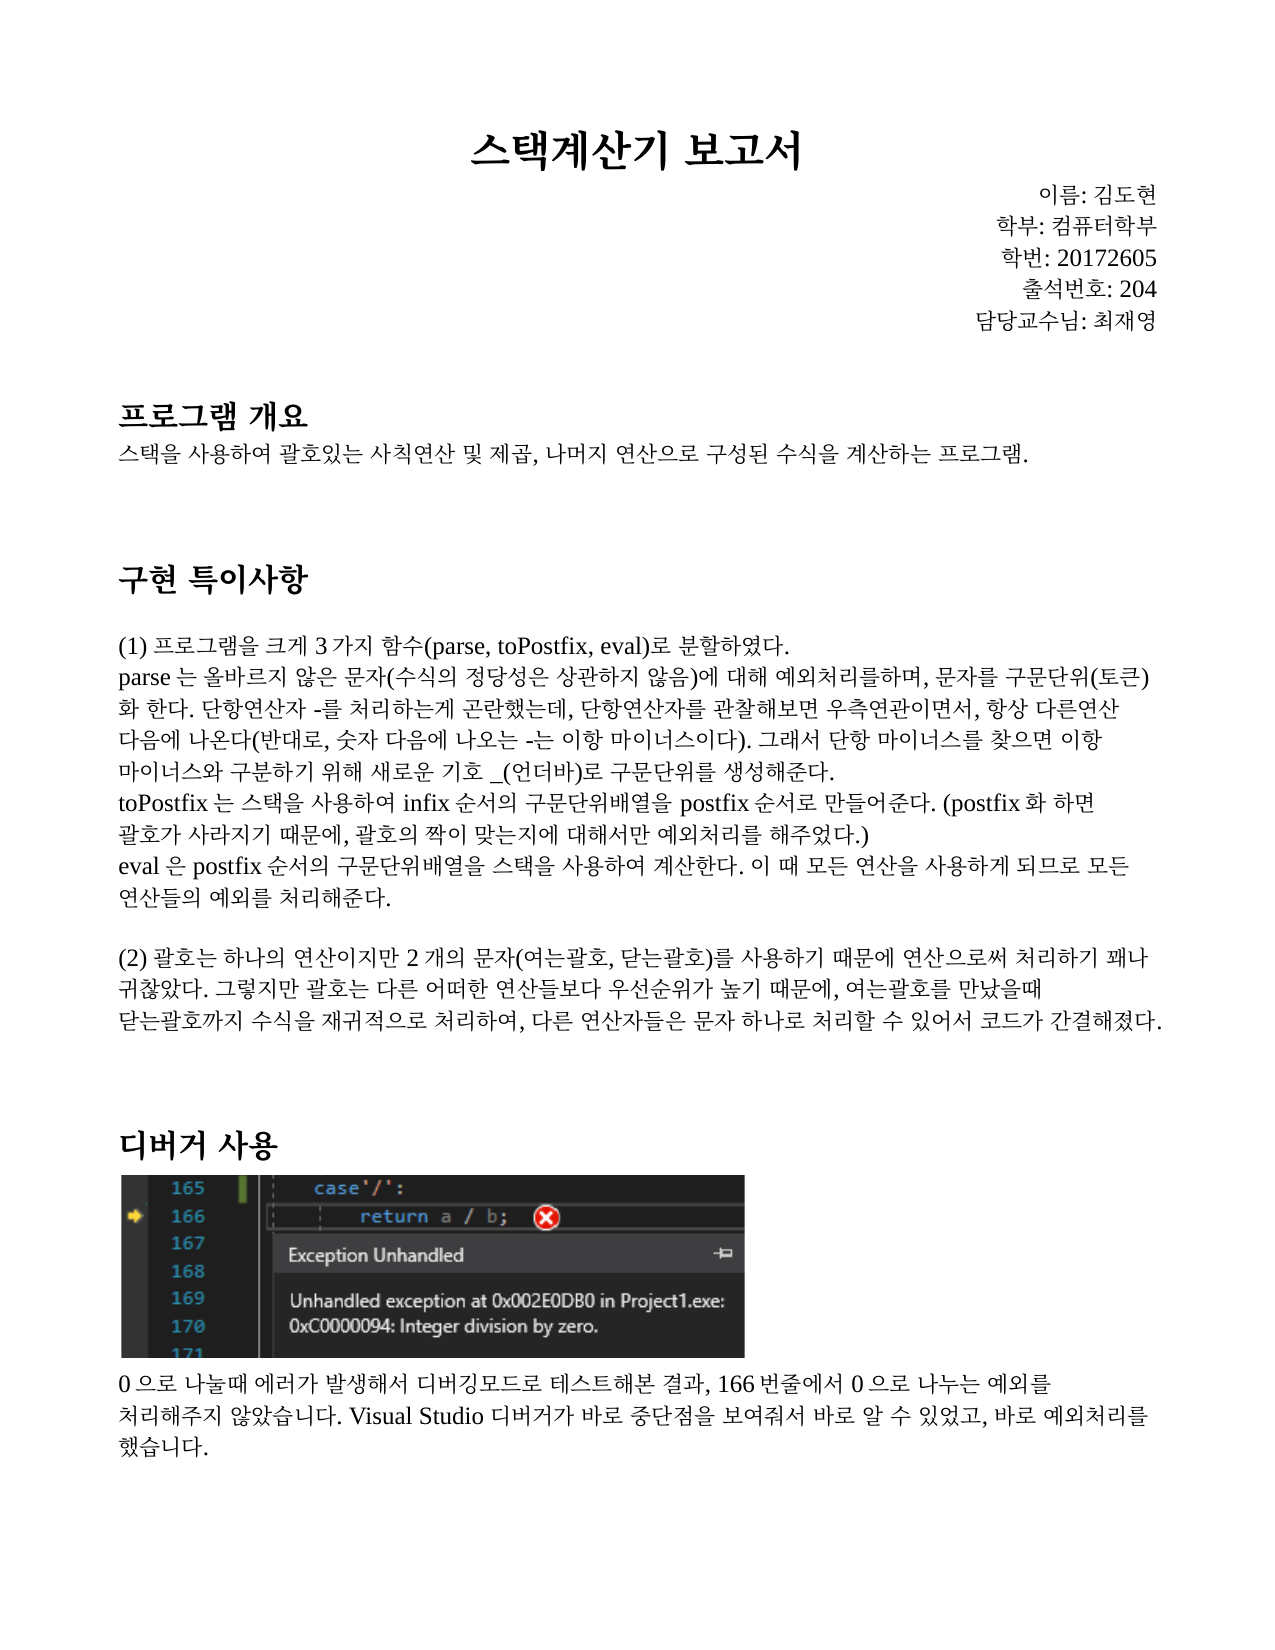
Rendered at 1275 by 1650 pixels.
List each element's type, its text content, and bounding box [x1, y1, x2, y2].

text 구현 특이사항 [118, 555, 1157, 600]
text 담당교수님: 최재영 [118, 304, 1157, 335]
text 스택을 사용하여 괄호있는 사칙연산 및 제곱, 나머지 연산으로 구성된 수식을 계산하는 프로그램. [118, 438, 1157, 469]
text 학부: 컴퓨터학부 [118, 209, 1157, 241]
text 학번: 20172605 [118, 241, 1157, 272]
text toPostfix는 스택을 사용하여 infix순서의 구문단위배열을 postfix순서로 만들어준다. (postfix화 하면 괄호가 사라지기 때문에, 괄호의 짝이 맞는지에 대해서만 예외처리를 해주었다.) [118, 786, 1157, 849]
text eval은 postfix순서의 구문단위배열을 스택을 사용하여 계산한다. 이 때 모든 연산을 사용하게 되므로 모든 연산들의 예외를 처리해준다. [118, 849, 1157, 912]
text 0으로 나눌때 에러가 발생해서 디버깅모드로 테스트해본 결과, 166번줄에서 0으로 나누는 예외를 처리해주지 않았습니다. Visual Studio 디버거가 바로 중단점을 보여줘서 바로 알 수 있었고, 바로 예외처리를 했습니다. [118, 1368, 1157, 1462]
text (2) 괄호는 하나의 연산이지만 2개의 문자(여는괄호, 닫는괄호)를 사용하기 때문에 연산으로써 처리하기 꽤나 귀찮았다. 그렇지만 괄호는 다른 어떠한 연산들보다 우선순위가 높기 때문에, 여는괄호를 만났을때 닫는괄호까지 수식을 재귀적으로 처리하여, 다른 연산자들은 문자 하나로 처리할 수 있어서 코드가 간결해졌다. [118, 941, 1157, 1035]
text 스택계산기 보고서 [118, 118, 1157, 178]
text 이름: 김도현 [118, 178, 1157, 209]
text parse는 올바르지 않은 문자(수식의 정당성은 상관하지 않음)에 대해 예외처리를하며, 문자를 구문단위(토큰)화 한다. 단항연산자 -를 처리하는게 곤란했는데, 단항연산자를 관찰해보면 우측연관이면서, 항상 다른연산 다음에 나온다(반대로, 숫자 다음에 나오는 -는 이항 마이너스이다). 그래서 단항 마이너스를 찾으면 이항 마이너스와 구분하기 위해 새로운 기호 _(언더바)로 구문단위를 생성해준다. [118, 661, 1157, 786]
text 출석번호: 204 [118, 272, 1157, 304]
text 디버거 사용 [118, 1122, 1157, 1166]
text (1) 프로그램을 크게 3가지 함수(parse, toPostfix, eval)로 분할하였다. [118, 629, 1157, 661]
text 프로그램 개요 [118, 393, 1157, 438]
picture [121, 1175, 745, 1358]
